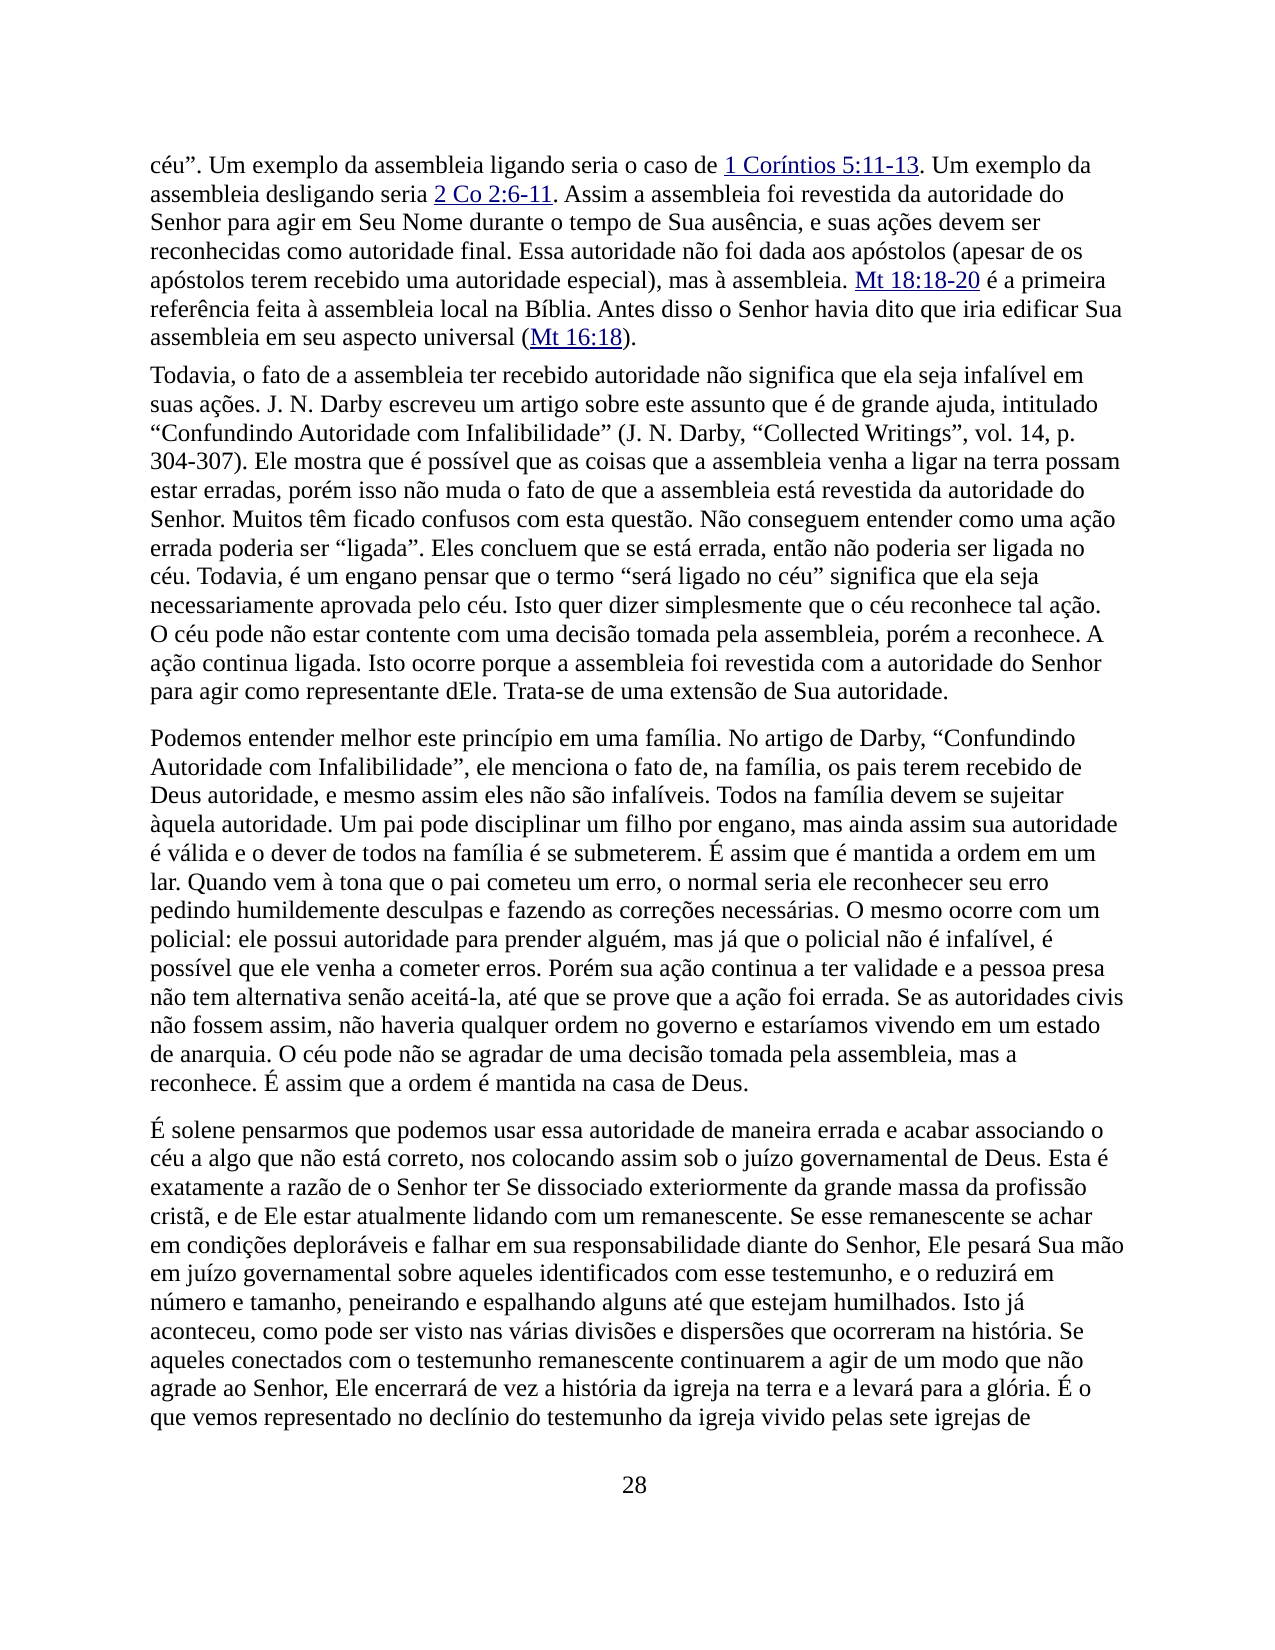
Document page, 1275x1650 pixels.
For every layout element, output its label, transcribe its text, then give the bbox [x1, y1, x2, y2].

text céu”. Um exemplo da assembleia ligando seria o caso de 1 Coríntios 5:11-13. Um exemplo da assembleia desligando seria 2 Co 2:6-11. Assim a assembleia foi revestida da autoridade do Senhor para agir em Seu Nome durante o tempo de Sua ausência, e suas ações devem ser reconhecidas como autoridade final. Essa autoridade não foi dada aos apóstolos (apesar de os apóstolos terem recebido uma autoridade especial), mas à assembleia. Mt 18:18-20 é a primeira referência feita à assembleia local na Bíblia. Antes disso o Senhor havia dito que iria edificar Sua assembleia em seu aspecto universal (Mt 16:18). [150, 150, 1125, 351]
text Todavia, o fato de a assembleia ter recebido autoridade não significa que ela seja infalível em suas ações. J. N. Darby escreveu um artigo sobre este assunto que é de grande ajuda, intitulado “Confundindo Autoridade com Infalibilidade” (J. N. Darby, “Collected Writings”, vol. 14, p. 304-307). Ele mostra que é possível que as coisas que a assembleia venha a ligar na terra possam estar erradas, porém isso não muda o fato de que a assembleia está revestida da autoridade do Senhor. Muitos têm ficado confusos com esta questão. Não conseguem entender como uma ação errada poderia ser “ligada”. Eles concluem que se está errada, então não poderia ser ligada no céu. Todavia, é um engano pensar que o termo “será ligado no céu” significa que ela seja necessariamente aprovada pelo céu. Isto quer dizer simplesmente que o céu reconhece tal ação. O céu pode não estar contente com uma decisão tomada pela assembleia, porém a reconhece. A ação continua ligada. Isto ocorre porque a assembleia foi revestida com a autoridade do Senhor para agir como representante dEle. Trata-se de uma extensão de Sua autoridade. [150, 360, 1125, 705]
text É solene pensarmos que podemos usar essa autoridade de maneira errada e acabar associando o céu a algo que não está correto, nos colocando assim sob o juízo governamental de Deus. Esta é exatamente a razão de o Senhor ter Se dissociado exteriormente da grande massa da profissão cristã, e de Ele estar atualmente lidando com um remanescente. Se esse remanescente se achar em condições deploráveis e falhar em sua responsabilidade diante do Senhor, Ele pesará Sua mão em juízo governamental sobre aqueles identificados com esse testemunho, e o reduzirá em número e tamanho, peneirando e espalhando alguns até que estejam humilhados. Isto já aconteceu, como pode ser visto nas várias divisões e dispersões que ocorreram na história. Se aqueles conectados com o testemunho remanescente continuarem a agir de um modo que não agrade ao Senhor, Ele encerrará de vez a história da igreja na terra e a levará para a glória. É o que vemos representado no declínio do testemunho da igreja vivido pelas sete igrejas de [150, 1115, 1125, 1431]
text Podemos entender melhor este princípio em uma família. No artigo de Darby, “Confundindo Autoridade com Infalibilidade”, ele menciona o fato de, na família, os pais terem recebido de Deus autoridade, e mesmo assim eles não são infalíveis. Todos na família devem se sujeitar àquela autoridade. Um pai pode disciplinar um filho por engano, mas ainda assim sua autoridade é válida e o dever de todos na família é se submeterem. É assim que é mantida a ordem em um lar. Quando vem à tona que o pai cometeu um erro, o normal seria ele reconhecer seu erro pedindo humildemente desculpas e fazendo as correções necessárias. O mesmo ocorre com um policial: ele possui autoridade para prender alguém, mas já que o policial não é infalível, é possível que ele venha a cometer erros. Porém sua ação continua a ter validade e a pessoa presa não tem alternativa senão aceitá-la, até que se prove que a ação foi errada. Se as autoridades civis não fossem assim, não haveria qualquer ordem no governo e estaríamos vivendo em um estado de anarquia. O céu pode não se agradar de uma decisão tomada pela assembleia, mas a reconhece. É assim que a ordem é mantida na casa de Deus. [150, 723, 1125, 1097]
